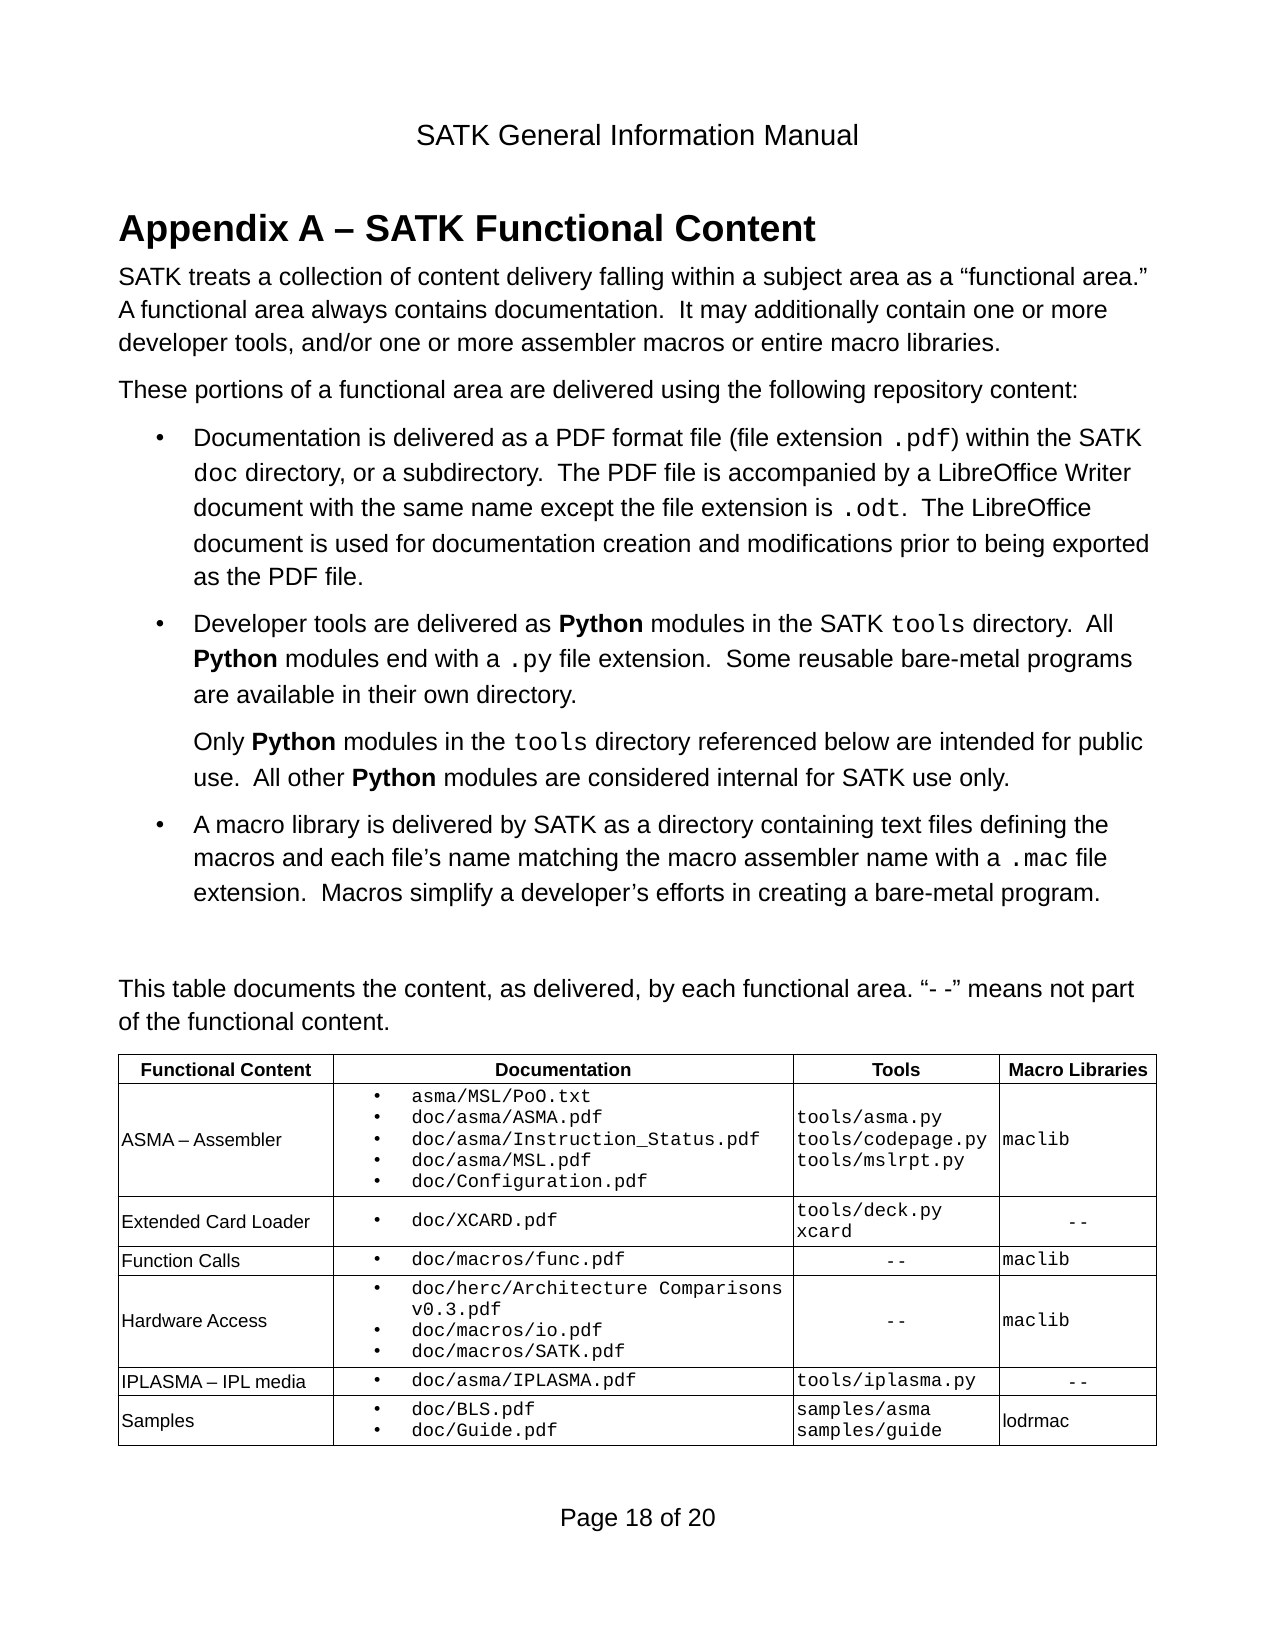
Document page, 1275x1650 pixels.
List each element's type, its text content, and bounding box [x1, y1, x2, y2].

text These portions of a functional area are delivered using the following repository content: [118, 375, 1157, 404]
list Developer tools are delivered as Python modules in the SATK tools directory. All Python modules end with a .py file extension. Some reusable bare-metal programs are available in their own directory. [156, 609, 1157, 708]
table_cell tools/iplasma.py [794, 1368, 999, 1395]
table_cell doc/BLS.pdf doc/Guide.pdf [334, 1396, 793, 1445]
table_cell doc/asma/IPLASMA.pdf [334, 1368, 793, 1395]
table_cell IPLASMA – IPL media [119, 1368, 333, 1395]
table_cell Hardware Access [119, 1276, 333, 1367]
table_cell tools/asma.py tools/codepage.py tools/mslrpt.py [794, 1084, 999, 1196]
table_cell samples/asma samples/guide [794, 1396, 999, 1445]
table_cell lodrmac [1000, 1396, 1156, 1445]
table_cell - - [794, 1276, 999, 1367]
table_header Documentation [334, 1055, 793, 1083]
list Documentation is delivered as a PDF format file (file extension .pdf) within the SATK doc directory, or a subdirectory. The PDF file is accompanied by a LibreOffice Writer document with the same name except the file extension is .odt. The LibreOffice document is used for documentation creation and modifications prior to being exported as the PDF file. [156, 423, 1157, 590]
table_cell doc/macros/func.pdf [334, 1247, 793, 1274]
table_cell ASMA – Assembler [119, 1084, 333, 1196]
list A macro library is delivered by SATK as a directory containing text files defining the macros and each file’s name matching the macro assembler name with a .mac file extension. Macros simplify a developer’s efforts in creating a bare-metal program. [156, 810, 1157, 907]
table_cell doc/XCARD.pdf [334, 1197, 793, 1246]
table_cell maclib [1000, 1084, 1156, 1196]
table_cell - - [1000, 1197, 1156, 1246]
table_cell maclib [1000, 1276, 1156, 1367]
table_cell Samples [119, 1396, 333, 1445]
table_cell - - [1000, 1368, 1156, 1395]
table_cell Extended Card Loader [119, 1197, 333, 1246]
text This table documents the content, as delivered, by each functional area. “- -” means not part of the functional content. [118, 974, 1157, 1035]
table_cell doc/herc/Architecture Comparisons v0.3.pdf doc/macros/io.pdf doc/macros/SATK.pdf [334, 1276, 793, 1367]
list Only Python modules in the tools directory referenced below are intended for public use. All other Python modules are considered internal for SATK use only. [156, 727, 1157, 791]
table_header Macro Libraries [1000, 1055, 1156, 1083]
table_header Functional Content [119, 1055, 333, 1083]
table_cell tools/deck.py xcard [794, 1197, 999, 1246]
table_cell - - [794, 1247, 999, 1274]
subtitle Appendix A – SATK Functional Content [118, 206, 1157, 249]
table_cell Function Calls [119, 1247, 333, 1274]
table_cell asma/MSL/PoO.txt doc/asma/ASMA.pdf doc/asma/Instruction_Status.pdf doc/asma/MSL.pdf doc/Configuration.pdf [334, 1084, 793, 1196]
text SATK treats a collection of content delivery falling within a subject area as a “functional area.” A functional area always contains documentation. It may additionally contain one or more developer tools, and/or one or more assembler macros or entire macro libraries. [118, 262, 1157, 357]
table_cell maclib [1000, 1247, 1156, 1274]
table_header Tools [794, 1055, 999, 1083]
